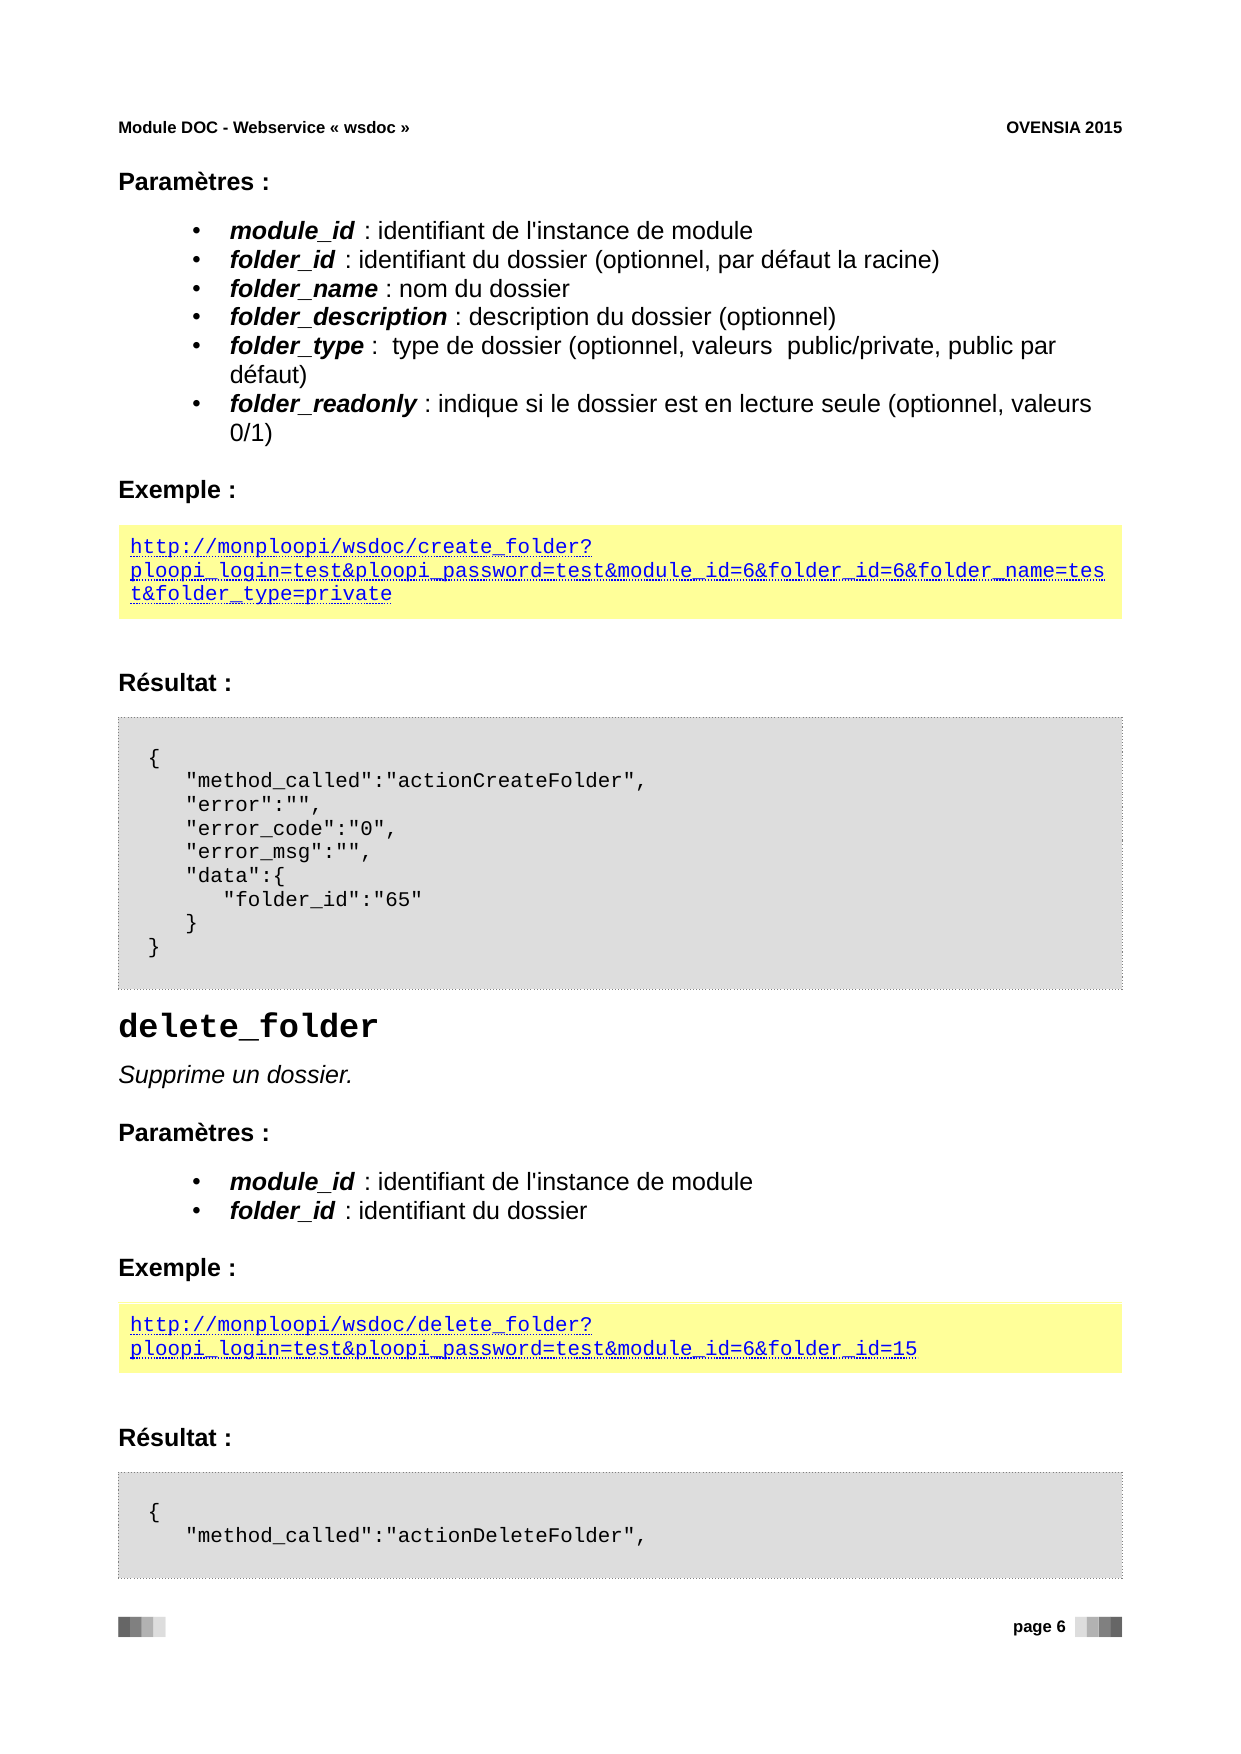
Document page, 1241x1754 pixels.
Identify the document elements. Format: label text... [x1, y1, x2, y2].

text } [275, 896, 281, 905]
text } [118, 883, 1122, 906]
list folder_description : description du dossier (optionnel) [192, 302, 1122, 331]
list folder_id : identifiant du dossier (optionnel, par défaut la racine) [192, 245, 1122, 273]
text Supprime un dossier. [118, 1060, 1122, 1089]
text Exemple : [118, 1253, 1122, 1282]
text "error":"", [118, 764, 1122, 788]
text Résultat : [118, 668, 1122, 697]
text { [118, 717, 1122, 741]
list folder_type : type de dossier (optionnel, valeurs public/private, public par défaut) [192, 331, 1122, 389]
text "method_called":"actionCreateFolder", [118, 741, 1122, 764]
text Exemple : [118, 475, 1122, 504]
list module_id : identifiant de l'instance de module [192, 216, 1122, 245]
text "error_msg":"", [118, 812, 1122, 835]
text "folder_id":"65" [118, 859, 1122, 883]
text http://monploopi/wsdoc/delete_folder?ploopi_login=test&ploopi_password=test&module_id=6&folder_id=15 [119, 1304, 1122, 1373]
text } [338, 896, 344, 905]
text "error_code":"0", [118, 788, 1122, 812]
list module_id : identifiant de l'instance de module [192, 1167, 1122, 1196]
text } [250, 896, 256, 905]
subtitle delete_folder [118, 1010, 1122, 1048]
text http://monploopi/wsdoc/create_folder?ploopi_login=test&ploopi_password=test&module_id=6&folder_id=6&folder_name=test&folder_type=private [119, 525, 1122, 619]
text { [118, 1472, 1122, 1495]
list folder_readonly : indique si le dossier est en lecture seule (optionnel, valeurs 0/1) [192, 389, 1122, 446]
list folder_id : identifiant du dossier [192, 1196, 1122, 1225]
text Paramètres : [118, 167, 1122, 196]
text Résultat : [118, 1423, 1122, 1451]
list folder_name : nom du dossier [192, 273, 1122, 302]
text "data":{ [118, 835, 1122, 859]
text Paramètres : [118, 1118, 1122, 1147]
text "method_called":"actionDeleteFolder", [118, 1495, 1122, 1578]
text } [118, 906, 1122, 989]
